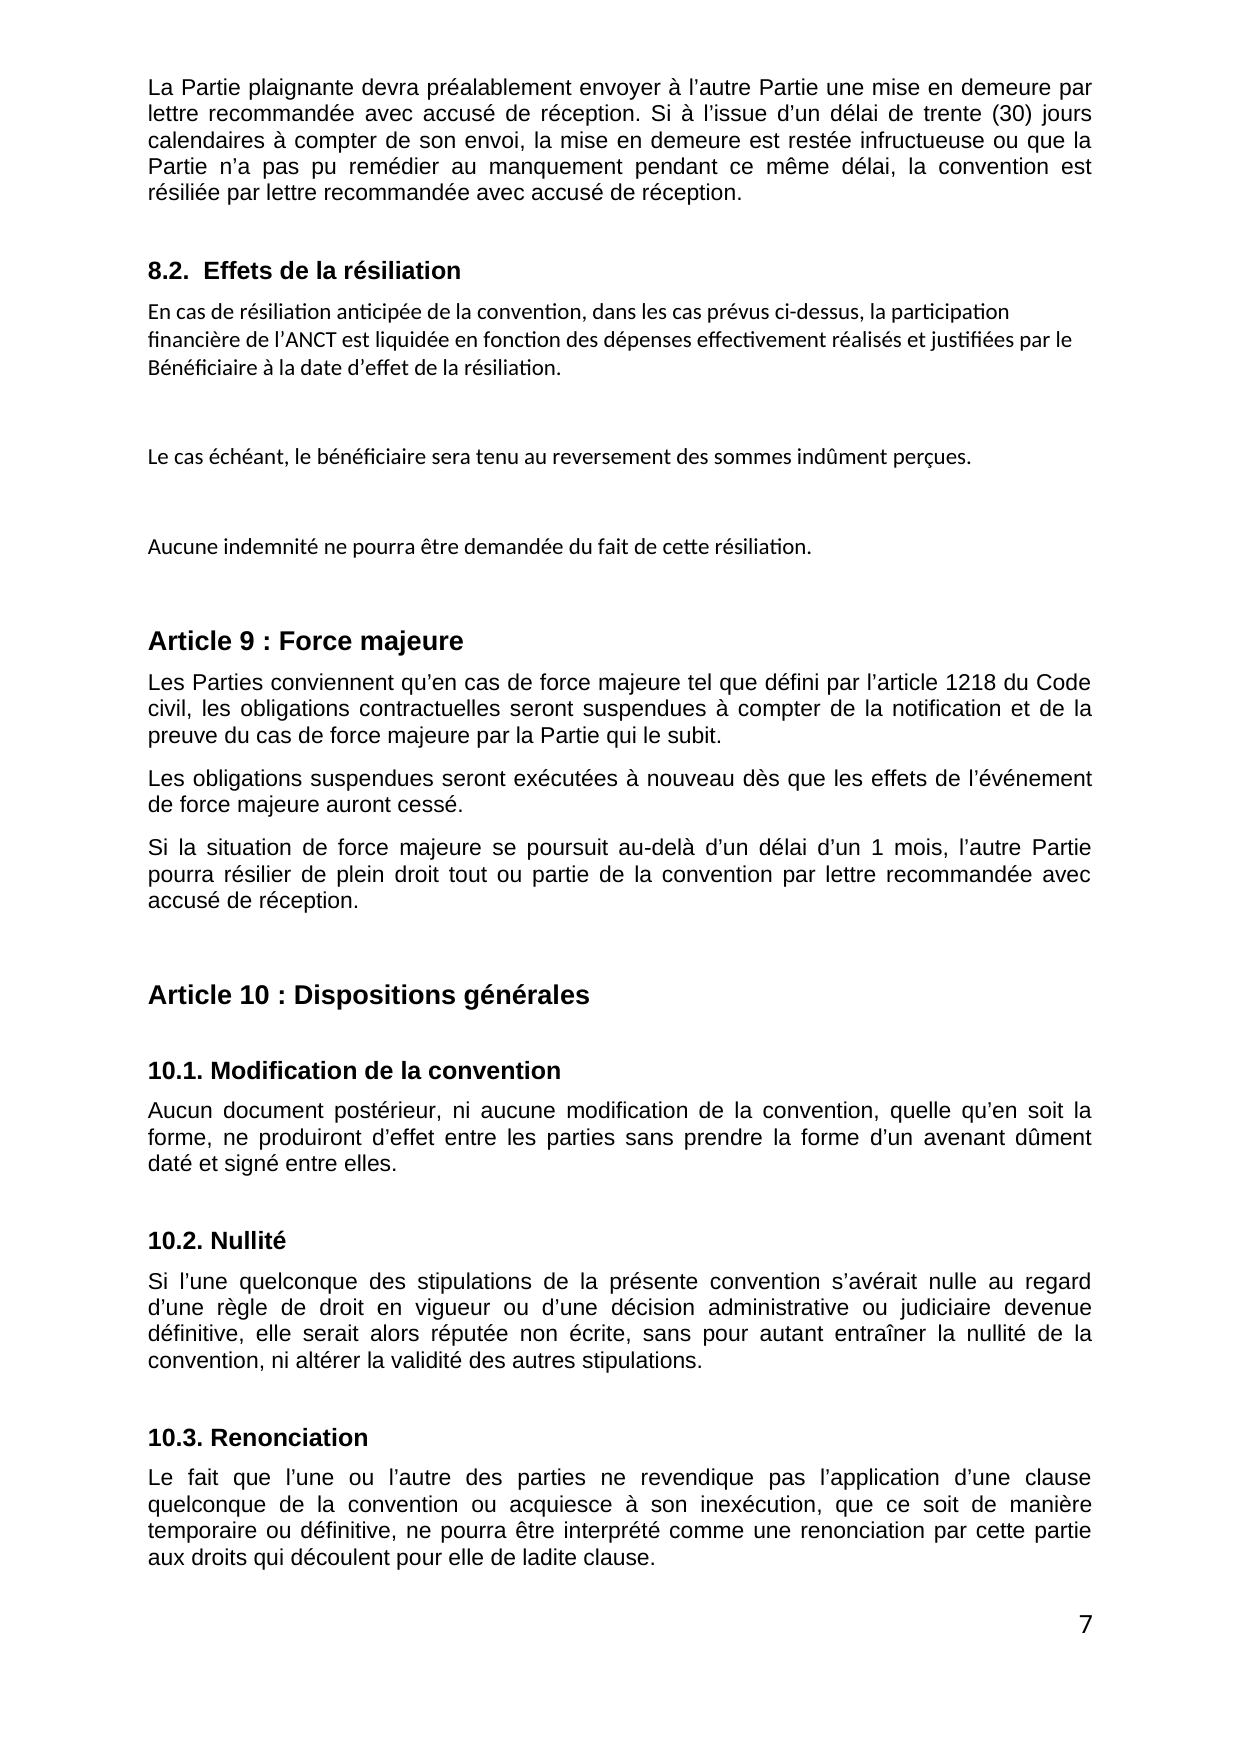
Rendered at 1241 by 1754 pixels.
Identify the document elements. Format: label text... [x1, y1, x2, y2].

text Le cas échéant, le bénéficiaire sera tenu au reversement des sommes indûment perçues. [148, 442, 1093, 470]
text Si l’une quelconque des stipulations de la présente convention s’avérait nulle au regard d’une règle de droit en vigueur ou d’une décision administrative ou judiciaire devenue définitive, elle serait alors réputée non écrite, sans pour autant entraîner la nullité de la convention, ni altérer la validité des autres stipulations. [148, 1268, 1093, 1373]
text La Partie plaignante devra préalablement envoyer à l’autre Partie une mise en demeure par lettre recommandée avec accusé de réception. Si à l’issue d’un délai de trente (30) jours calendaires à compter de son envoi, la mise en demeure est restée infructueuse ou que la Partie n’a pas pu remédier au manquement pendant ce même délai, la convention est résiliée par lettre recommandée avec accusé de réception. [148, 74, 1093, 206]
subtitle Article 10 : Dispositions générales [148, 979, 1093, 1010]
text En cas de résiliation anticipée de la convention, dans les cas prévus ci-dessus, la participation financière de l’ANCT est liquidée en fonction des dépenses effectivement réalisés et justifiées par le Bénéficiaire à la date d’effet de la résiliation. [148, 297, 1093, 381]
subtitle Article 9 : Force majeure [148, 625, 1093, 657]
text Aucun document postérieur, ni aucune modification de la convention, quelle qu’en soit la forme, ne produiront d’effet entre les parties sans prendre la forme d’un avenant dûment daté et signé entre elles. [148, 1097, 1093, 1176]
text Les Parties conviennent qu’en cas de force majeure tel que défini par l’article 1218 du Code civil, les obligations contractuelles seront suspendues à compter de la notification et de la preuve du cas de force majeure par la Partie qui le subit. [148, 669, 1093, 748]
subtitle 10.2. Nullité [148, 1226, 1093, 1255]
text Aucune indemnité ne pourra être demandée du fait de cette résiliation. [148, 532, 1093, 560]
text Le fait que l’une ou l’autre des parties ne revendique pas l’application d’une clause quelconque de la convention ou acquiesce à son inexécution, que ce soit de manière temporaire ou définitive, ne pourra être interprété comme une renonciation par cette partie aux droits qui découlent pour elle de ladite clause. [148, 1464, 1093, 1570]
subtitle 10.3. Renonciation [148, 1423, 1093, 1452]
text Les obligations suspendues seront exécutées à nouveau dès que les effets de l’événement de force majeure auront cessé. [148, 765, 1093, 817]
subtitle 10.1. Modification de la convention [148, 1056, 1093, 1084]
text Si la situation de force majeure se poursuit au-delà d’un délai d’un 1 mois, l’autre Partie pourra résilier de plein droit tout ou partie de la convention par lettre recommandée avec accusé de réception. [148, 834, 1093, 913]
subtitle 8.2. Effets de la résiliation [148, 256, 1093, 284]
